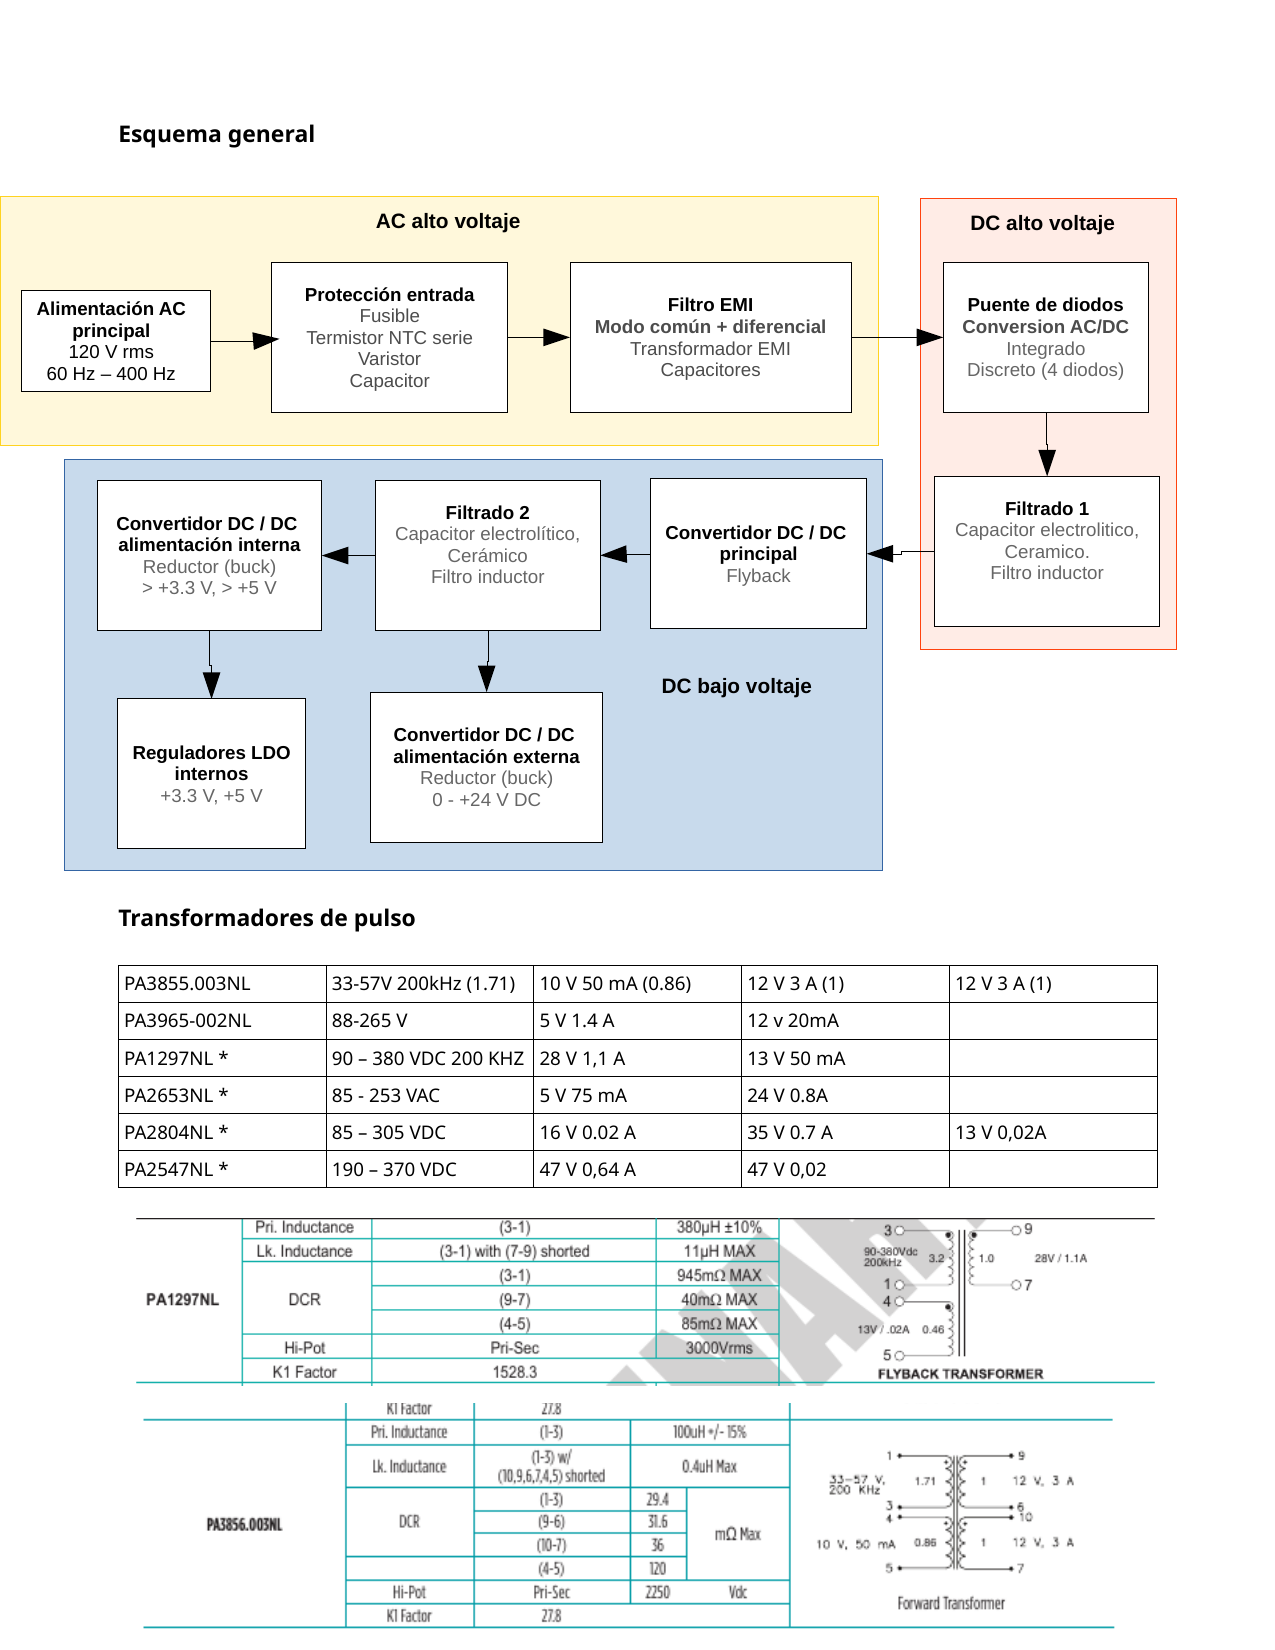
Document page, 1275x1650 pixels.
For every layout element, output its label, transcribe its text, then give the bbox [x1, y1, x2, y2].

table_cell PA3965-002NL [119, 1003, 326, 1039]
table_cell PA1297NL * [119, 1040, 326, 1076]
table_cell 24 V 0.8A [742, 1077, 949, 1113]
table_cell PA2804NL * [119, 1114, 326, 1150]
table_cell 35 V 0.7 A [742, 1114, 949, 1150]
table_header 10 V 50 mA (0.86) [534, 966, 741, 1002]
table_cell 16 V 0.02 A [534, 1114, 741, 1150]
table_cell 13 V 0,02A [950, 1114, 1157, 1150]
table_header 33-57V 200kHz (1.71) [327, 966, 533, 1002]
table_cell PA2653NL * [119, 1077, 326, 1113]
table_cell 28 V 1,1 A [534, 1040, 741, 1076]
table_cell 47 V 0,64 A [534, 1151, 741, 1187]
table_cell 47 V 0,02 [742, 1151, 949, 1187]
table_cell [950, 1151, 1157, 1187]
table_header 12 V 3 A (1) [950, 966, 1157, 1002]
table_cell [950, 1003, 1157, 1039]
table_cell 12 v 20mA [742, 1003, 949, 1039]
table_cell PA2547NL * [119, 1151, 326, 1187]
picture [127, 1218, 1167, 1386]
table_cell 90 – 380 VDC 200 KHZ [327, 1040, 533, 1076]
table_cell [950, 1077, 1157, 1113]
table_cell 5 V 75 mA [534, 1077, 741, 1113]
text Transformadores de pulso [118, 902, 1157, 933]
picture [136, 1403, 1127, 1641]
table_header PA3855.003NL [119, 966, 326, 1002]
table_cell 190 – 370 VDC [327, 1151, 533, 1187]
table_cell [950, 1040, 1157, 1076]
table_cell 5 V 1.4 A [534, 1003, 741, 1039]
table_cell 88-265 V [327, 1003, 533, 1039]
text Esquema general [118, 118, 1157, 149]
table_header 12 V 3 A (1) [742, 966, 949, 1002]
table_cell 85 – 305 VDC [327, 1114, 533, 1150]
table_cell 13 V 50 mA [742, 1040, 949, 1076]
table_cell 85 - 253 VAC [327, 1077, 533, 1113]
